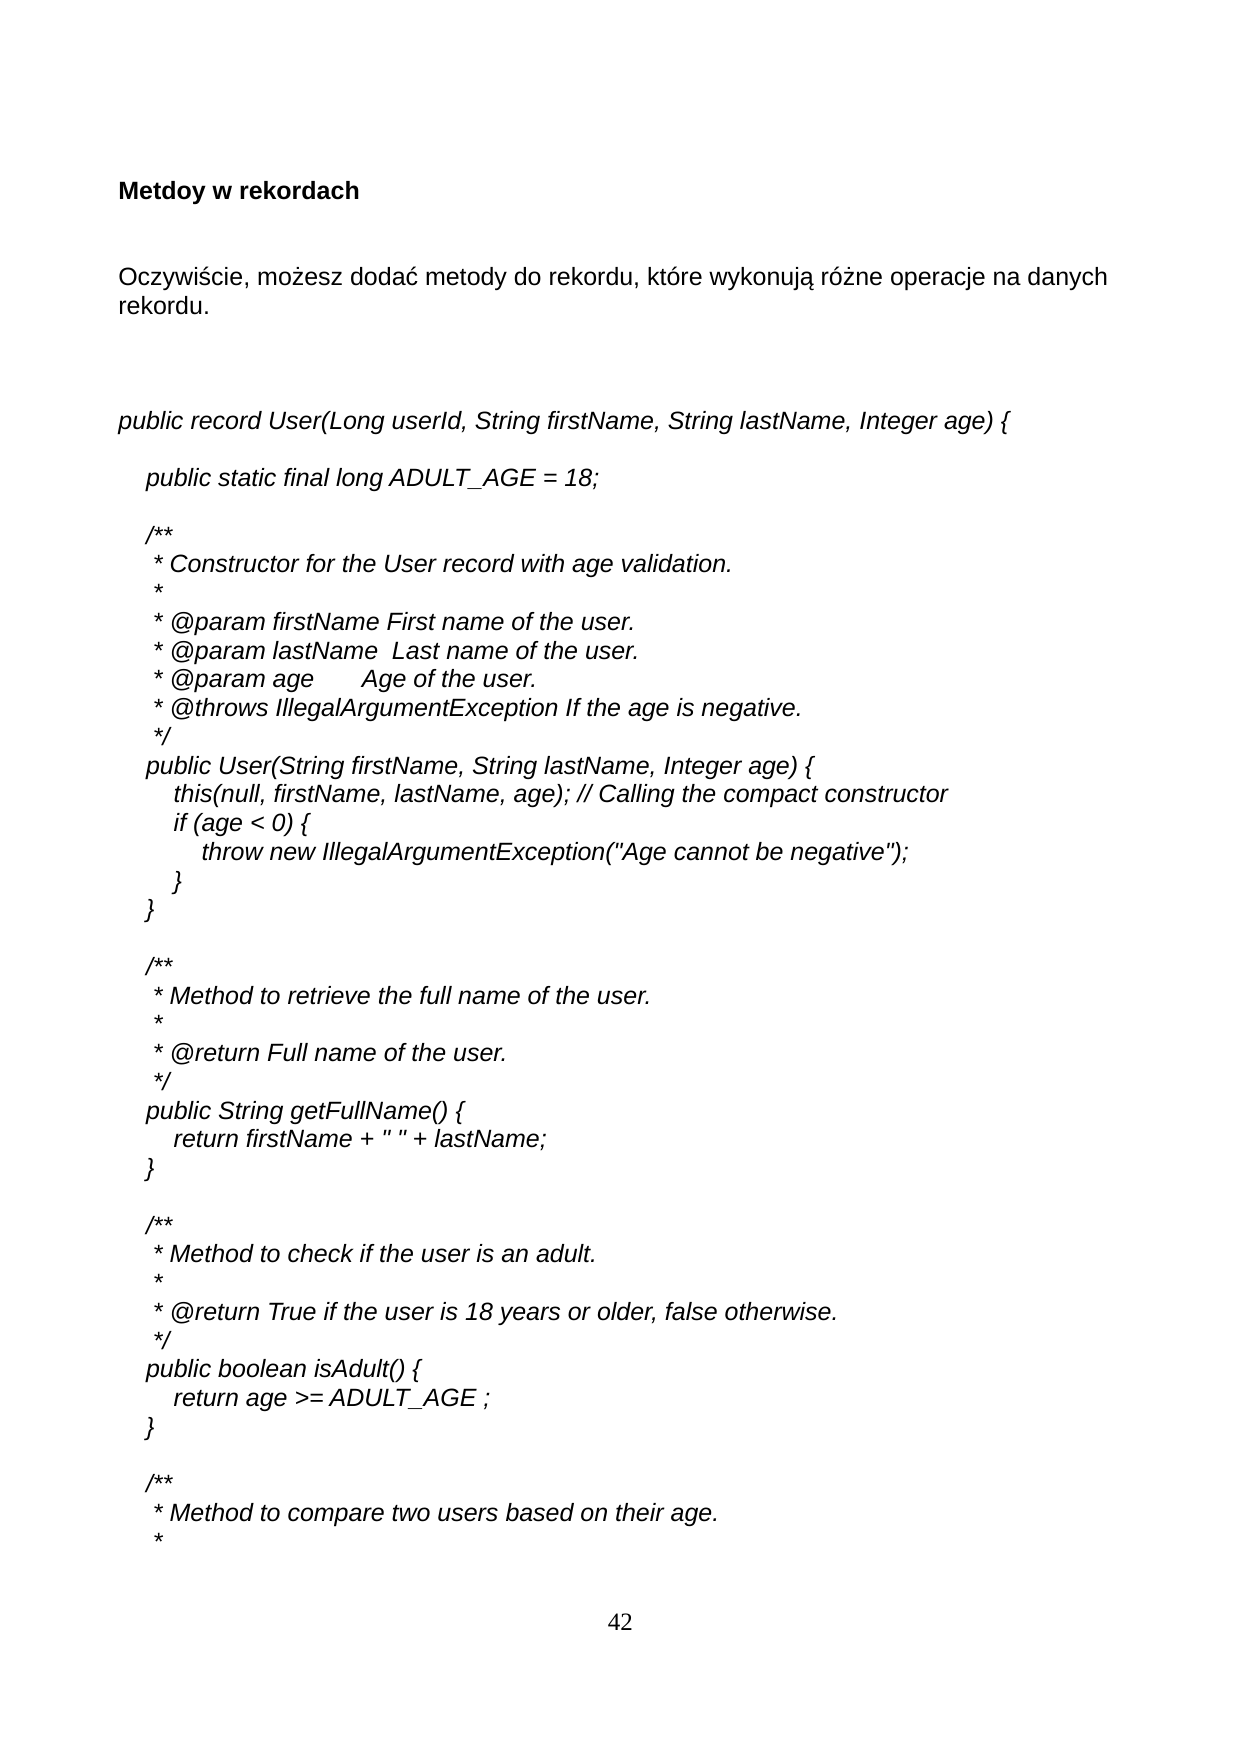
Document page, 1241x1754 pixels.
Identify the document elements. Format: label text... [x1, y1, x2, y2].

text * Method to retrieve the full name of the user. [118, 981, 1122, 1009]
text throw new IllegalArgumentException("Age cannot be negative"); [118, 837, 1122, 866]
text if (age < 0) { [118, 808, 1122, 837]
text Metdoy w rekordach [118, 176, 1122, 204]
text * [118, 1527, 1122, 1556]
text /** [118, 521, 1122, 549]
text * [118, 578, 1122, 607]
text /** [118, 1469, 1122, 1498]
text * Method to check if the user is an adult. [118, 1239, 1122, 1268]
text * [118, 1009, 1122, 1038]
text * Method to compare two users based on their age. [118, 1498, 1122, 1527]
text public User(String firstName, String lastName, Integer age) { [118, 751, 1122, 779]
text * @param firstName First name of the user. [118, 607, 1122, 636]
text return age >= ADULT_AGE ; [118, 1383, 1122, 1412]
text * @throws IllegalArgumentException If the age is negative. [118, 693, 1122, 722]
text } [118, 866, 1122, 894]
text public record User(Long userId, String firstName, String lastName, Integer age) { [118, 406, 1122, 434]
text * [118, 1268, 1122, 1297]
text * @return True if the user is 18 years or older, false otherwise. [118, 1297, 1122, 1326]
text * @return Full name of the user. [118, 1038, 1122, 1067]
text this(null, firstName, lastName, age); // Calling the compact constructor [118, 779, 1122, 808]
text * @param lastName Last name of the user. [118, 636, 1122, 664]
text } [118, 1153, 1122, 1182]
text Oczywiście, możesz dodać metody do rekordu, które wykonują różne operacje na danych rekordu. [118, 262, 1122, 319]
text * Constructor for the User record with age validation. [118, 549, 1122, 578]
text return firstName + " " + lastName; [118, 1124, 1122, 1153]
text * @param age Age of the user. [118, 664, 1122, 693]
text /** [118, 1211, 1122, 1239]
text public static final long ADULT_AGE = 18; [118, 463, 1122, 492]
text */ [118, 1067, 1122, 1096]
text /** [118, 952, 1122, 981]
text */ [118, 1326, 1122, 1354]
text public boolean isAdult() { [118, 1354, 1122, 1383]
text public String getFullName() { [118, 1096, 1122, 1124]
text } [118, 894, 1122, 923]
text } [118, 1412, 1122, 1441]
text */ [118, 722, 1122, 751]
